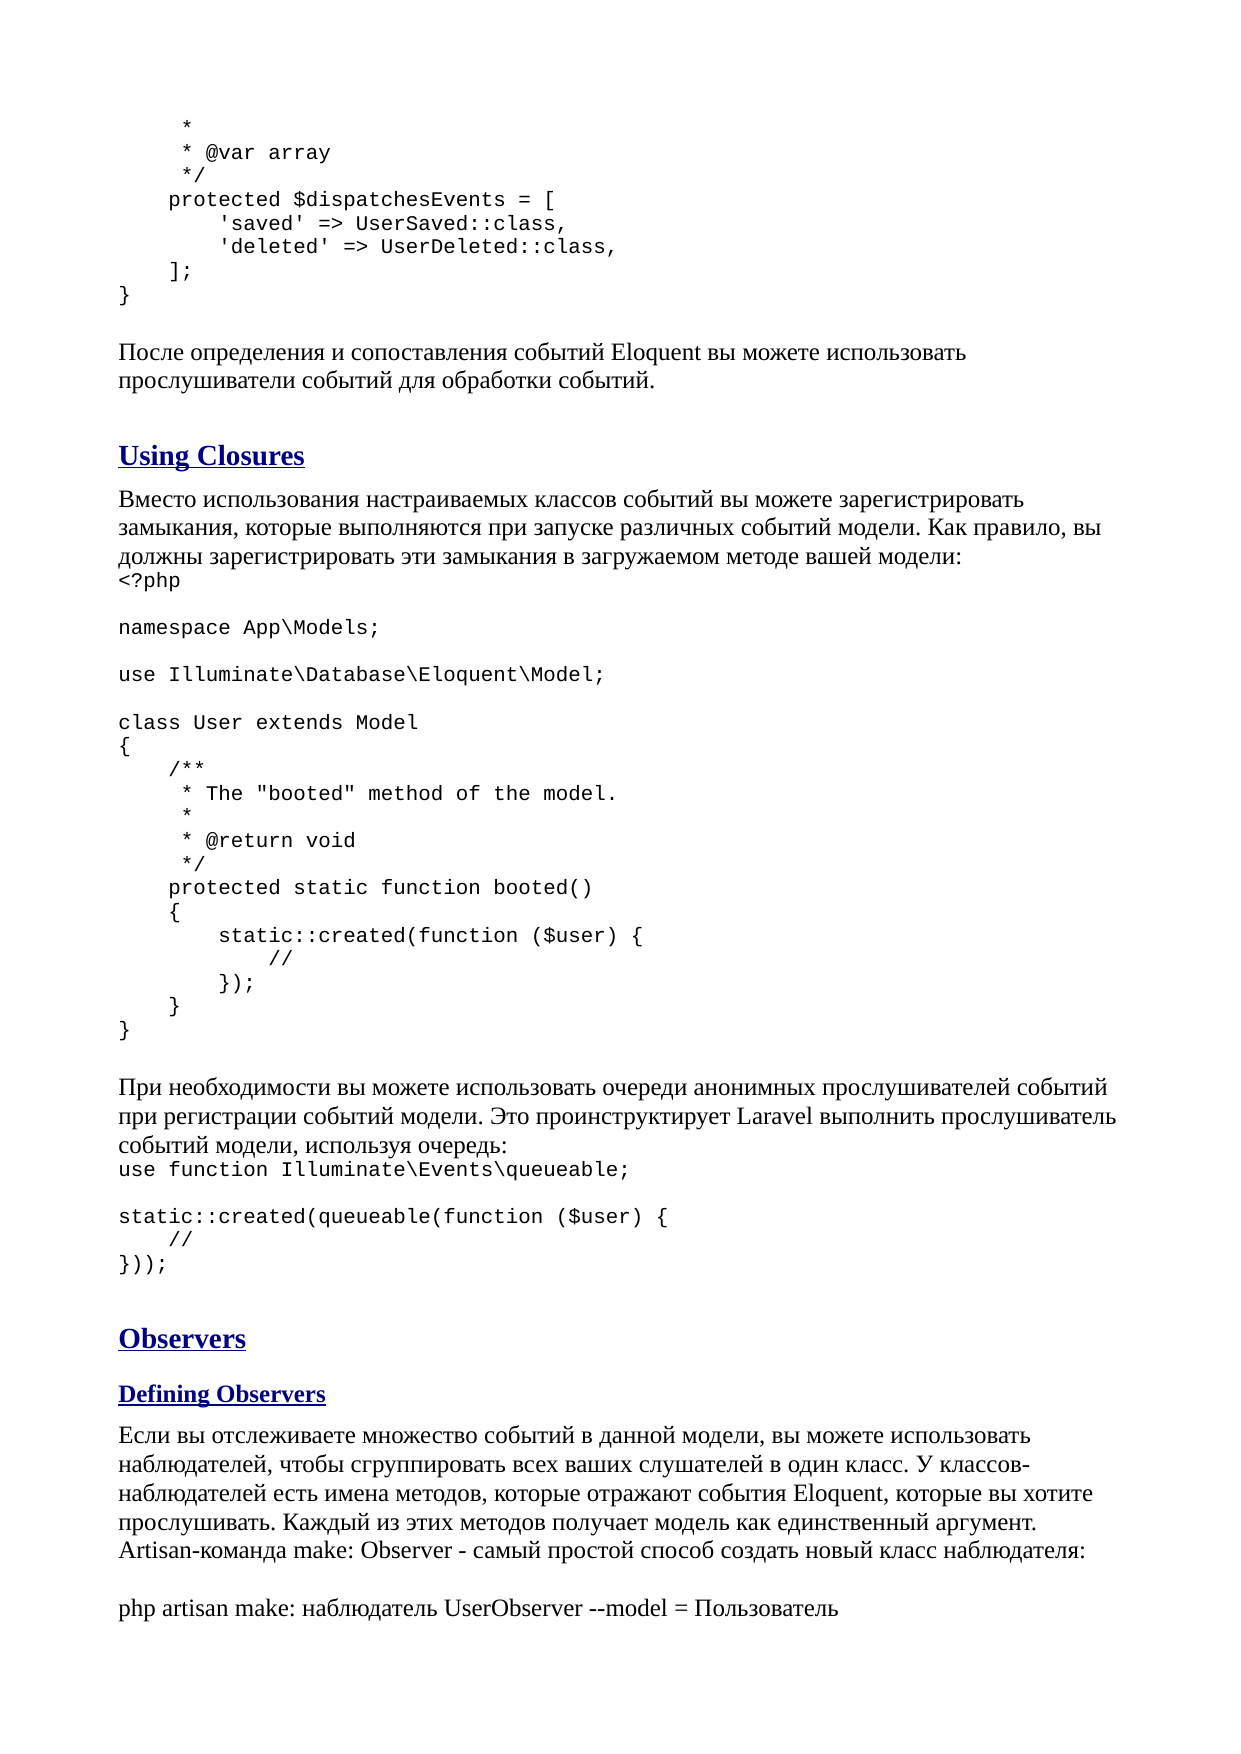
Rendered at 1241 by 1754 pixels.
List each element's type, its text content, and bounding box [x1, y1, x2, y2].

text * [118, 806, 1122, 830]
text При необходимости вы можете использовать очереди анонимных прослушивателей событий при регистрации событий модели. Это проинструктирует Laravel выполнить прослушиватель событий модели, используя очередь: [118, 1072, 1122, 1158]
text // [118, 948, 1122, 972]
text namespace App\Models; [118, 617, 1122, 641]
text Вместо использования настраиваемых классов событий вы можете зарегистрировать замыкания, которые выполняются при запуске различных событий модели. Как правило, вы должны зарегистрировать эти замыкания в загружаемом методе вашей модели: [118, 484, 1122, 570]
text */ [118, 165, 1122, 189]
text 'saved' => UserSaved::class, [118, 213, 1122, 236]
text } [118, 1019, 1122, 1043]
text { [118, 735, 1122, 759]
text class User extends Model [118, 712, 1122, 735]
text 'deleted' => UserDeleted::class, [118, 236, 1122, 260]
text * @var array [118, 142, 1122, 165]
text * [118, 118, 1122, 142]
text * @return void [118, 830, 1122, 854]
text // [118, 1229, 1122, 1253]
text }); [118, 972, 1122, 996]
subtitle Observers [118, 1321, 1122, 1354]
text */ [118, 854, 1122, 877]
text protected $dispatchesEvents = [ [118, 189, 1122, 213]
text ]; [118, 260, 1122, 284]
text use Illuminate\Database\Eloquent\Model; [118, 664, 1122, 688]
text static::created(function ($user) { [118, 924, 1122, 948]
text } [118, 284, 1122, 307]
text <?php [118, 570, 1122, 593]
text use function Illuminate\Events\queueable; [118, 1158, 1122, 1182]
text static::created(queueable(function ($user) { [118, 1206, 1122, 1229]
text После определения и сопоставления событий Eloquent вы можете использовать прослушиватели событий для обработки событий. [118, 337, 1122, 394]
text } [118, 996, 1122, 1019]
subtitle Defining Observers [118, 1379, 1122, 1408]
text })); [118, 1253, 1122, 1277]
text protected static function booted() [118, 877, 1122, 901]
text { [118, 901, 1122, 924]
subtitle Using Closures [118, 438, 1122, 471]
text * The "booted" method of the model. [118, 783, 1122, 806]
text Если вы отслеживаете множество событий в данной модели, вы можете использовать наблюдателей, чтобы сгруппировать всех ваших слушателей в один класс. У классов-наблюдателей есть имена методов, которые отражают события Eloquent, которые вы хотите прослушивать. Каждый из этих методов получает модель как единственный аргумент. Artisan-команда make: Observer - самый простой способ создать новый класс наблюдателя: php artisan make: наблюдатель UserObserver --model = Пользователь [118, 1421, 1122, 1622]
text /** [118, 759, 1122, 783]
